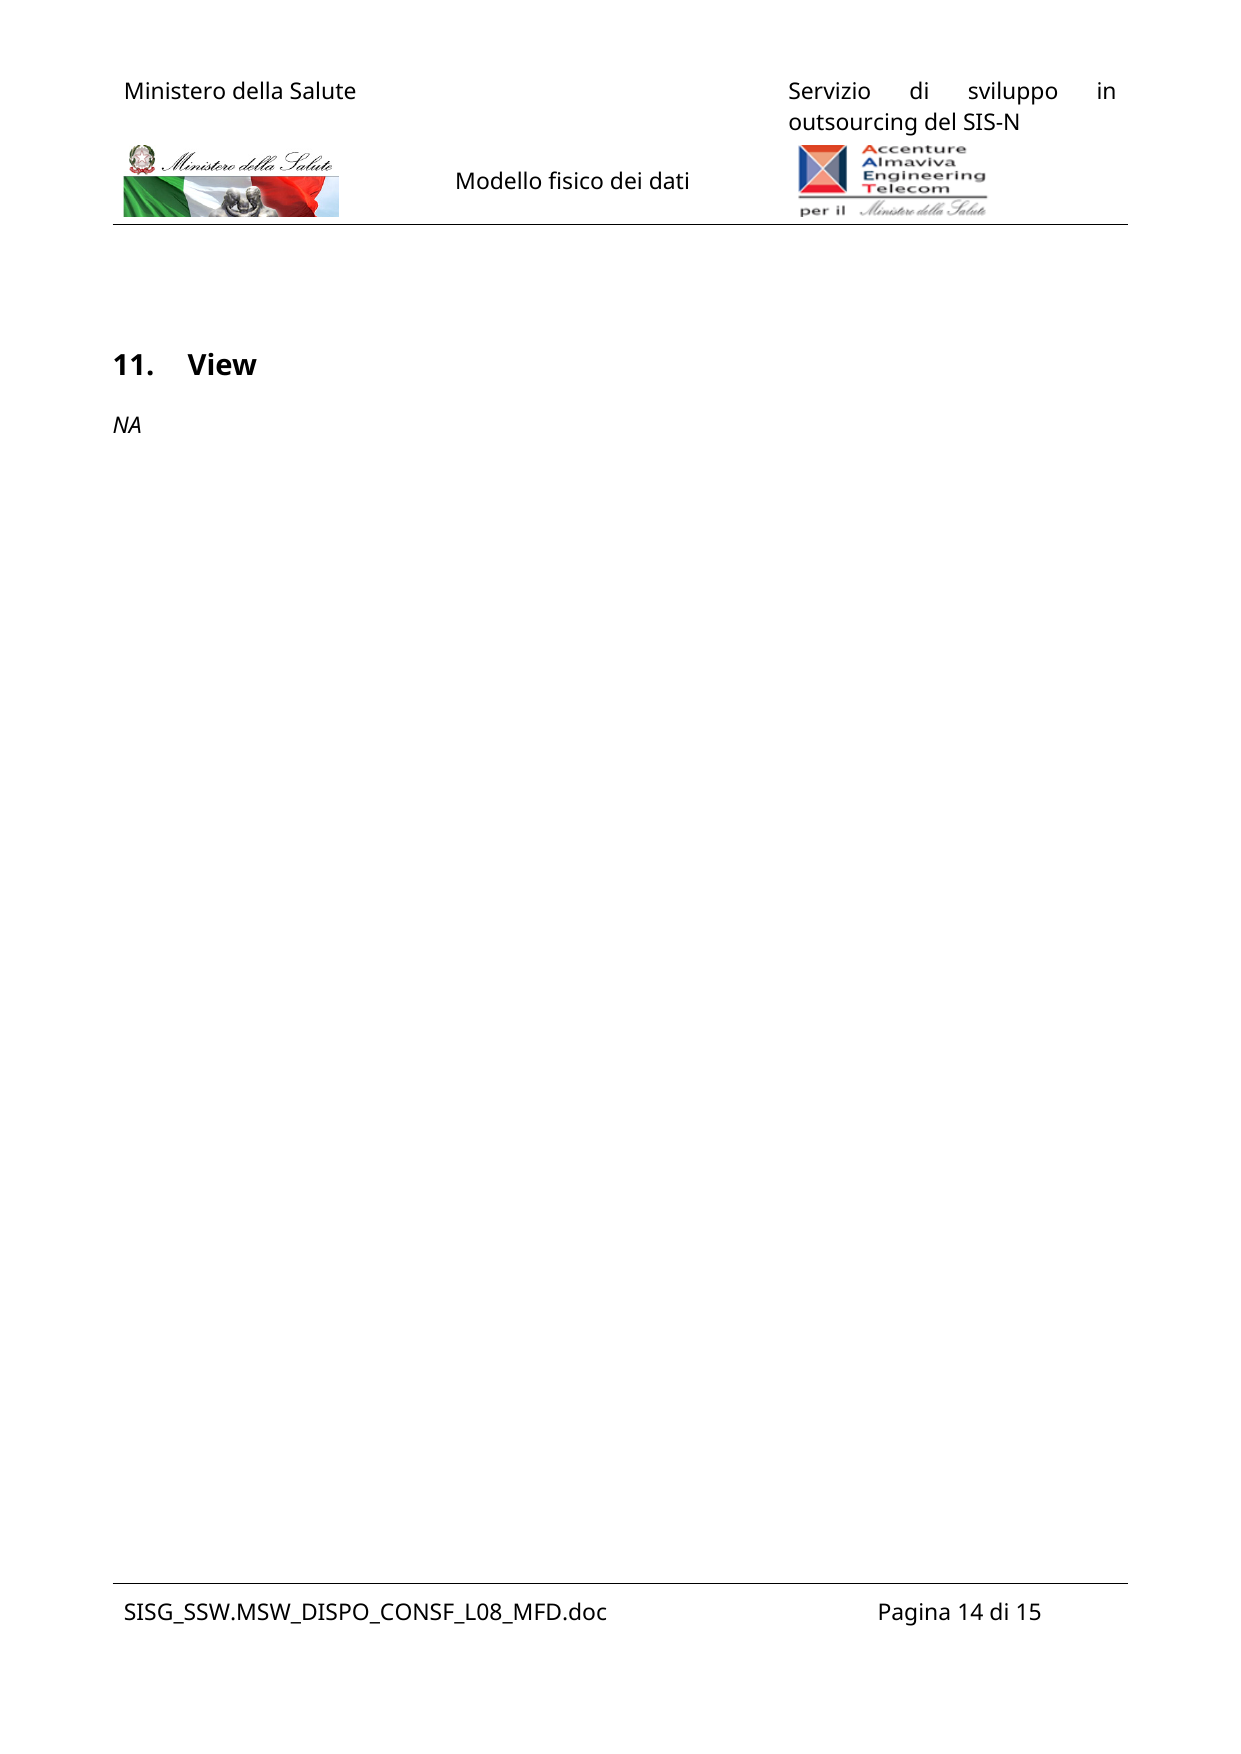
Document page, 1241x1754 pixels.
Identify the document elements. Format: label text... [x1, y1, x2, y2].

text NA [112, 409, 1128, 440]
subtitle View [112, 344, 1128, 384]
